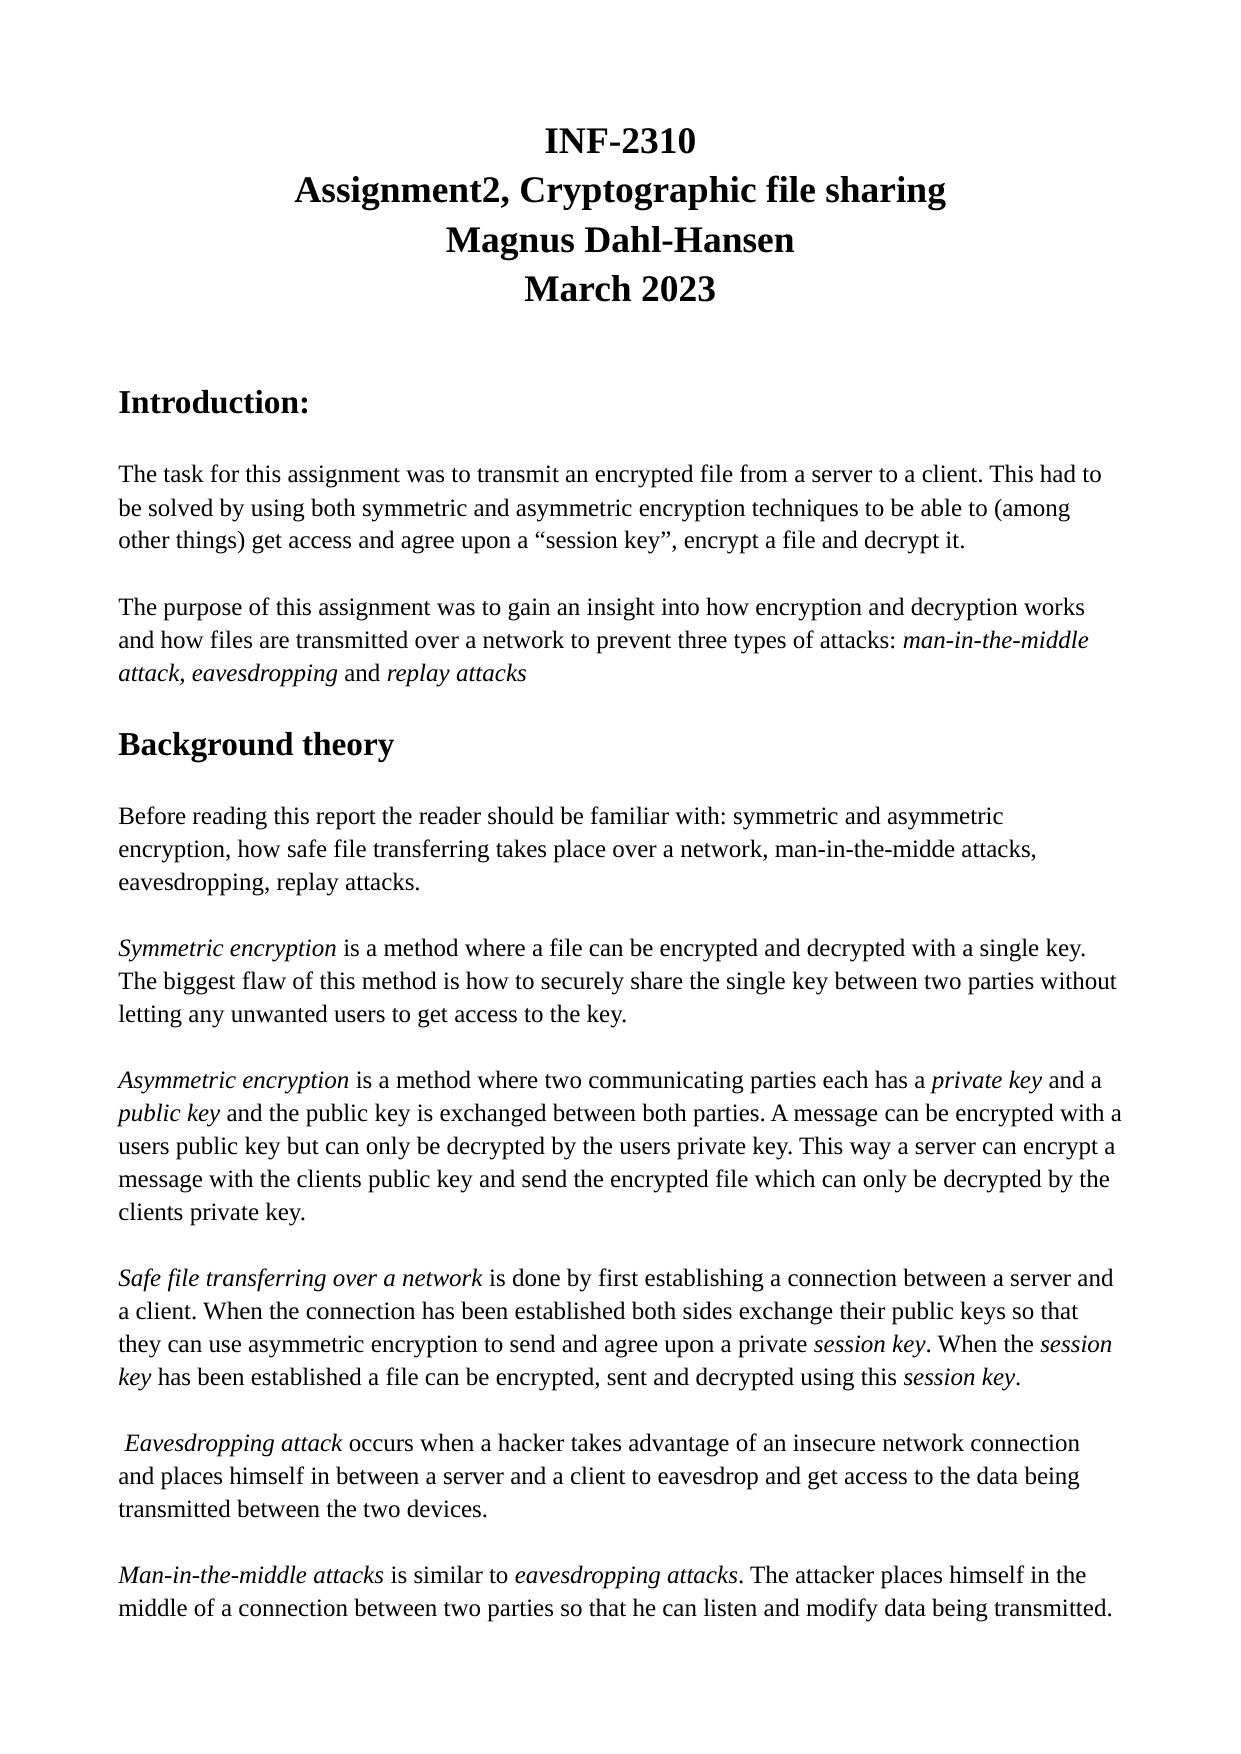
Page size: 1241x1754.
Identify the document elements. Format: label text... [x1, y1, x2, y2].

text The purpose of this assignment was to gain an insight into how encryption and decryption works and how files are transmitted over a network to prevent three types of attacks: man-in-the-middle attack, eavesdropping and replay attacks [118, 592, 1122, 686]
text March 2023 [118, 267, 1122, 310]
text Symmetric encryption is a method where a file can be encrypted and decrypted with a single key. The biggest flaw of this method is how to securely share the single key between two parties without letting any unwanted users to get access to the key. [118, 933, 1122, 1028]
text Eavesdropping attack occurs when a hacker takes advantage of an insecure network connection and places himself in between a server and a client to eavesdrop and get access to the data being transmitted between the two devices. [118, 1428, 1122, 1523]
text Assignment2, Cryptographic file sharing [118, 168, 1122, 211]
text Before reading this report the reader should be familiar with: symmetric and asymmetric encryption, how safe file transferring takes place over a network, man-in-the-midde attacks, eavesdropping, replay attacks. [118, 801, 1122, 896]
text Background theory [118, 724, 1122, 762]
text Magnus Dahl-Hansen [118, 217, 1122, 260]
text Man-in-the-middle attacks is similar to eavesdropping attacks. The attacker places himself in the middle of a connection between two parties so that he can listen and modify data being transmitted. [118, 1560, 1122, 1622]
text Introduction: [118, 382, 1122, 421]
text The task for this assignment was to transmit an encrypted file from a server to a client. This had to be solved by using both symmetric and asymmetric encryption techniques to be able to (among other things) get access and agree upon a “session key”, encrypt a file and decrypt it. [118, 459, 1122, 554]
text Asymmetric encryption is a method where two communicating parties each has a private key and a public key and the public key is exchanged between both parties. A message can be encrypted with a users public key but can only be decrypted by the users private key. This way a server can encrypt a message with the clients public key and send the encrypted file which can only be decrypted by the clients private key. [118, 1065, 1122, 1226]
text Safe file transferring over a network is done by first establishing a connection between a server and a client. When the connection has been established both sides exchange their public keys so that they can use asymmetric encryption to send and agree upon a private session key. When the session key has been established a file can be encrypted, sent and decrypted using this session key. [118, 1263, 1122, 1391]
text INF-2310 [118, 118, 1122, 161]
